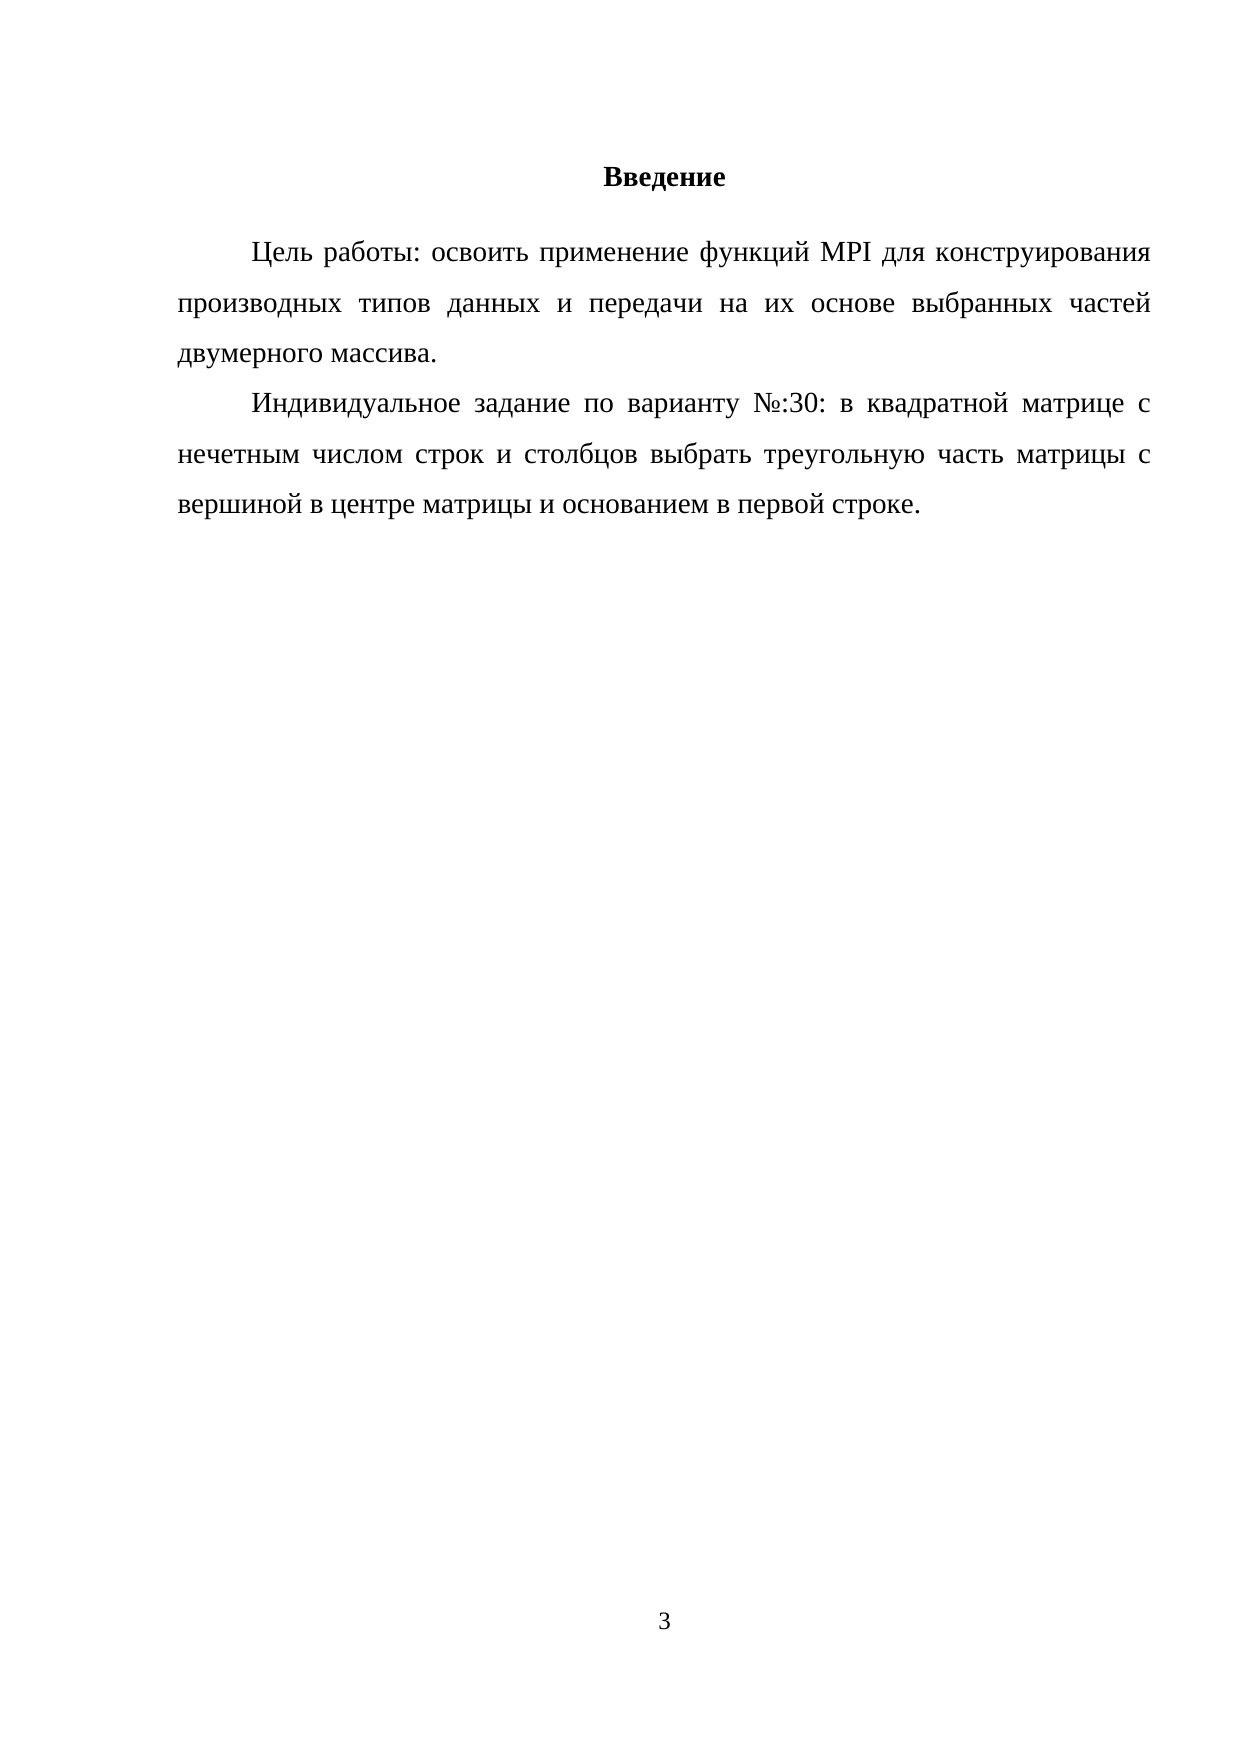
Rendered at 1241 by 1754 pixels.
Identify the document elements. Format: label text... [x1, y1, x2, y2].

subtitle Введение [177, 159, 1152, 193]
text Индивидуальное задание по варианту №:30: в квадратной матрице с нечетным числом строк и столбцов выбрать треугольную часть матрицы с вершиной в центре матрицы и основанием в первой строке. [177, 386, 1152, 520]
text Цель работы: освоить применение функций MPI для конструирования производных типов данных и передачи на их основе выбранных частей двумерного массива. [177, 234, 1152, 369]
